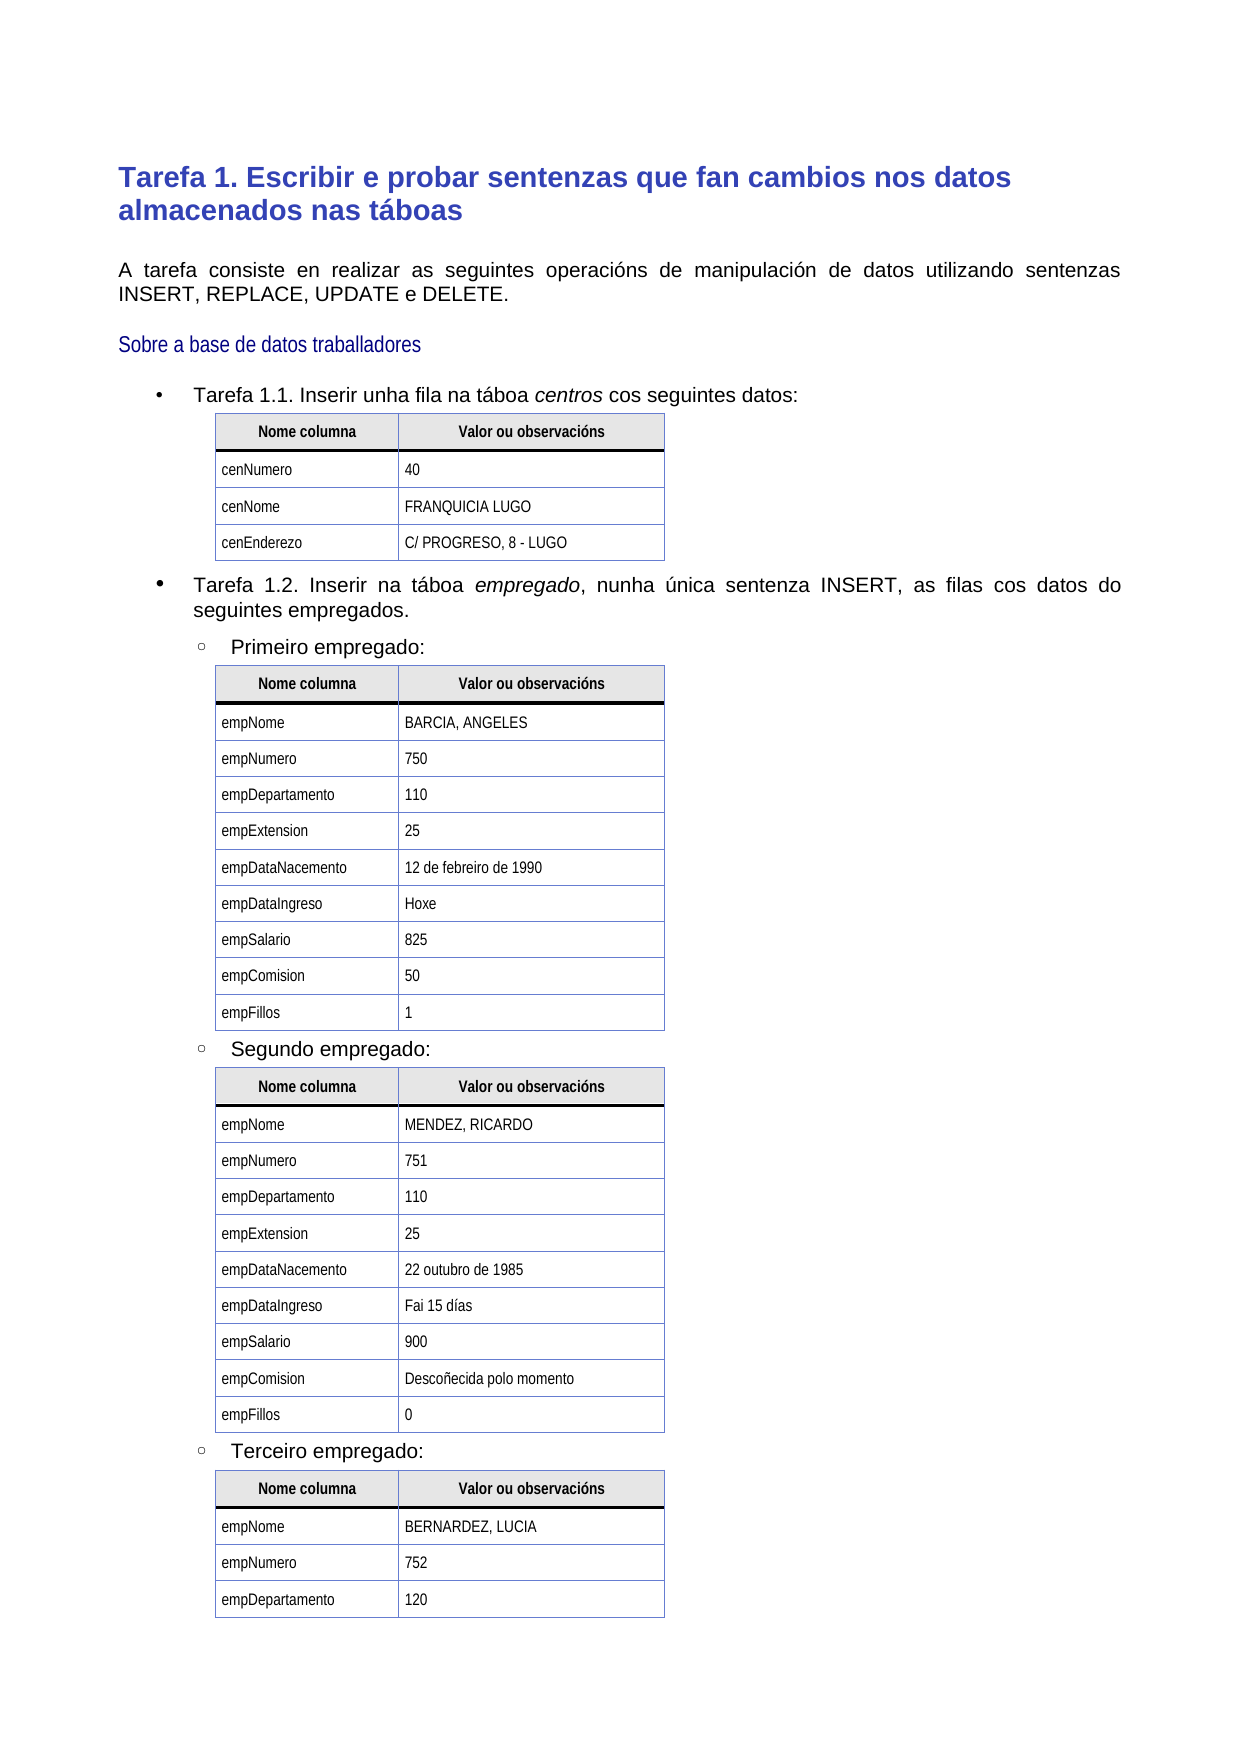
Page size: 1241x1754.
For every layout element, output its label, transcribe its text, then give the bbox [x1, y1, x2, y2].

table_cell 110 [399, 777, 664, 812]
table_cell BERNARDEZ, LUCIA [399, 1509, 664, 1544]
table_cell 12 de febreiro de 1990 [399, 850, 664, 885]
table_cell empDepartamento [216, 777, 398, 812]
table_cell empDepartamento [216, 1179, 398, 1214]
table_cell 750 [399, 741, 664, 776]
table_cell 1 [399, 995, 664, 1030]
list Tarefa 1.2. Inserir na táboa empregado, nunha única sentenza INSERT, as filas cos datos do seguintes empregados. [156, 573, 1122, 622]
table_header Valor ou observacións [399, 414, 664, 449]
table_cell 25 [399, 1215, 664, 1251]
table_cell Descoñecida polo momento [399, 1360, 664, 1396]
table_cell empNome [216, 1107, 398, 1142]
table_cell empNumero [216, 1545, 398, 1580]
table_cell 110 [399, 1179, 664, 1214]
table_header Valor ou observacións [399, 666, 664, 701]
table_cell 900 [399, 1324, 664, 1359]
table_cell MENDEZ, RICARDO [399, 1107, 664, 1142]
table_cell 825 [399, 922, 664, 957]
table_cell empDataNacemento [216, 1252, 398, 1287]
table_cell 22 outubro de 1985 [399, 1252, 664, 1287]
table_cell 0 [399, 1397, 664, 1432]
subtitle Segundo empregado: [193, 1037, 1122, 1061]
table_cell 50 [399, 958, 664, 993]
table_cell 752 [399, 1545, 664, 1580]
table_cell empSalario [216, 922, 398, 957]
table_cell 120 [399, 1581, 664, 1617]
subtitle Terceiro empregado: [193, 1439, 1122, 1463]
table_cell empDataIngreso [216, 886, 398, 921]
table_header Nome columna [216, 414, 398, 449]
table_cell empFillos [216, 995, 398, 1030]
table_cell empNome [216, 705, 398, 740]
subtitle Primeiro empregado: [193, 635, 1122, 659]
text Sobre a base de datos traballadores [118, 331, 1122, 357]
table_cell empComision [216, 958, 398, 993]
table_cell cenEnderezo [216, 525, 398, 560]
table_cell Fai 15 días [399, 1288, 664, 1323]
table_cell empFillos [216, 1397, 398, 1432]
table_cell 25 [399, 813, 664, 848]
table_cell empDataIngreso [216, 1288, 398, 1323]
table_header Nome columna [216, 666, 398, 701]
table_cell cenNumero [216, 452, 398, 487]
table_cell empNumero [216, 1143, 398, 1178]
table_cell C/ PROGRESO, 8 - LUGO [399, 525, 664, 560]
table_header Valor ou observacións [399, 1068, 664, 1103]
table_cell empDepartamento [216, 1581, 398, 1617]
table_cell FRANQUICIA LUGO [399, 488, 664, 523]
table_cell cenNome [216, 488, 398, 523]
list Tarefa 1. Escribir e probar sentenzas que fan cambios nos datos almacenados nas táboas [118, 160, 1122, 227]
text A tarefa consiste en realizar as seguintes operacións de manipulación de datos utilizando sentenzas INSERT, REPLACE, UPDATE e DELETE. [118, 258, 1122, 306]
table_cell empDataNacemento [216, 850, 398, 885]
list Tarefa 1.1. Inserir unha fila na táboa centros cos seguintes datos: [156, 382, 1122, 406]
table_header Valor ou observacións [399, 1471, 664, 1506]
table_cell 751 [399, 1143, 664, 1178]
table_cell empNome [216, 1509, 398, 1544]
table_cell BARCIA, ANGELES [399, 705, 664, 740]
table_header Nome columna [216, 1471, 398, 1506]
table_cell empComision [216, 1360, 398, 1396]
table_cell empExtension [216, 1215, 398, 1251]
table_cell Hoxe [399, 886, 664, 921]
table_cell empExtension [216, 813, 398, 848]
table_cell 40 [399, 452, 664, 487]
table_cell empSalario [216, 1324, 398, 1359]
table_header Nome columna [216, 1068, 398, 1103]
table_cell empNumero [216, 741, 398, 776]
